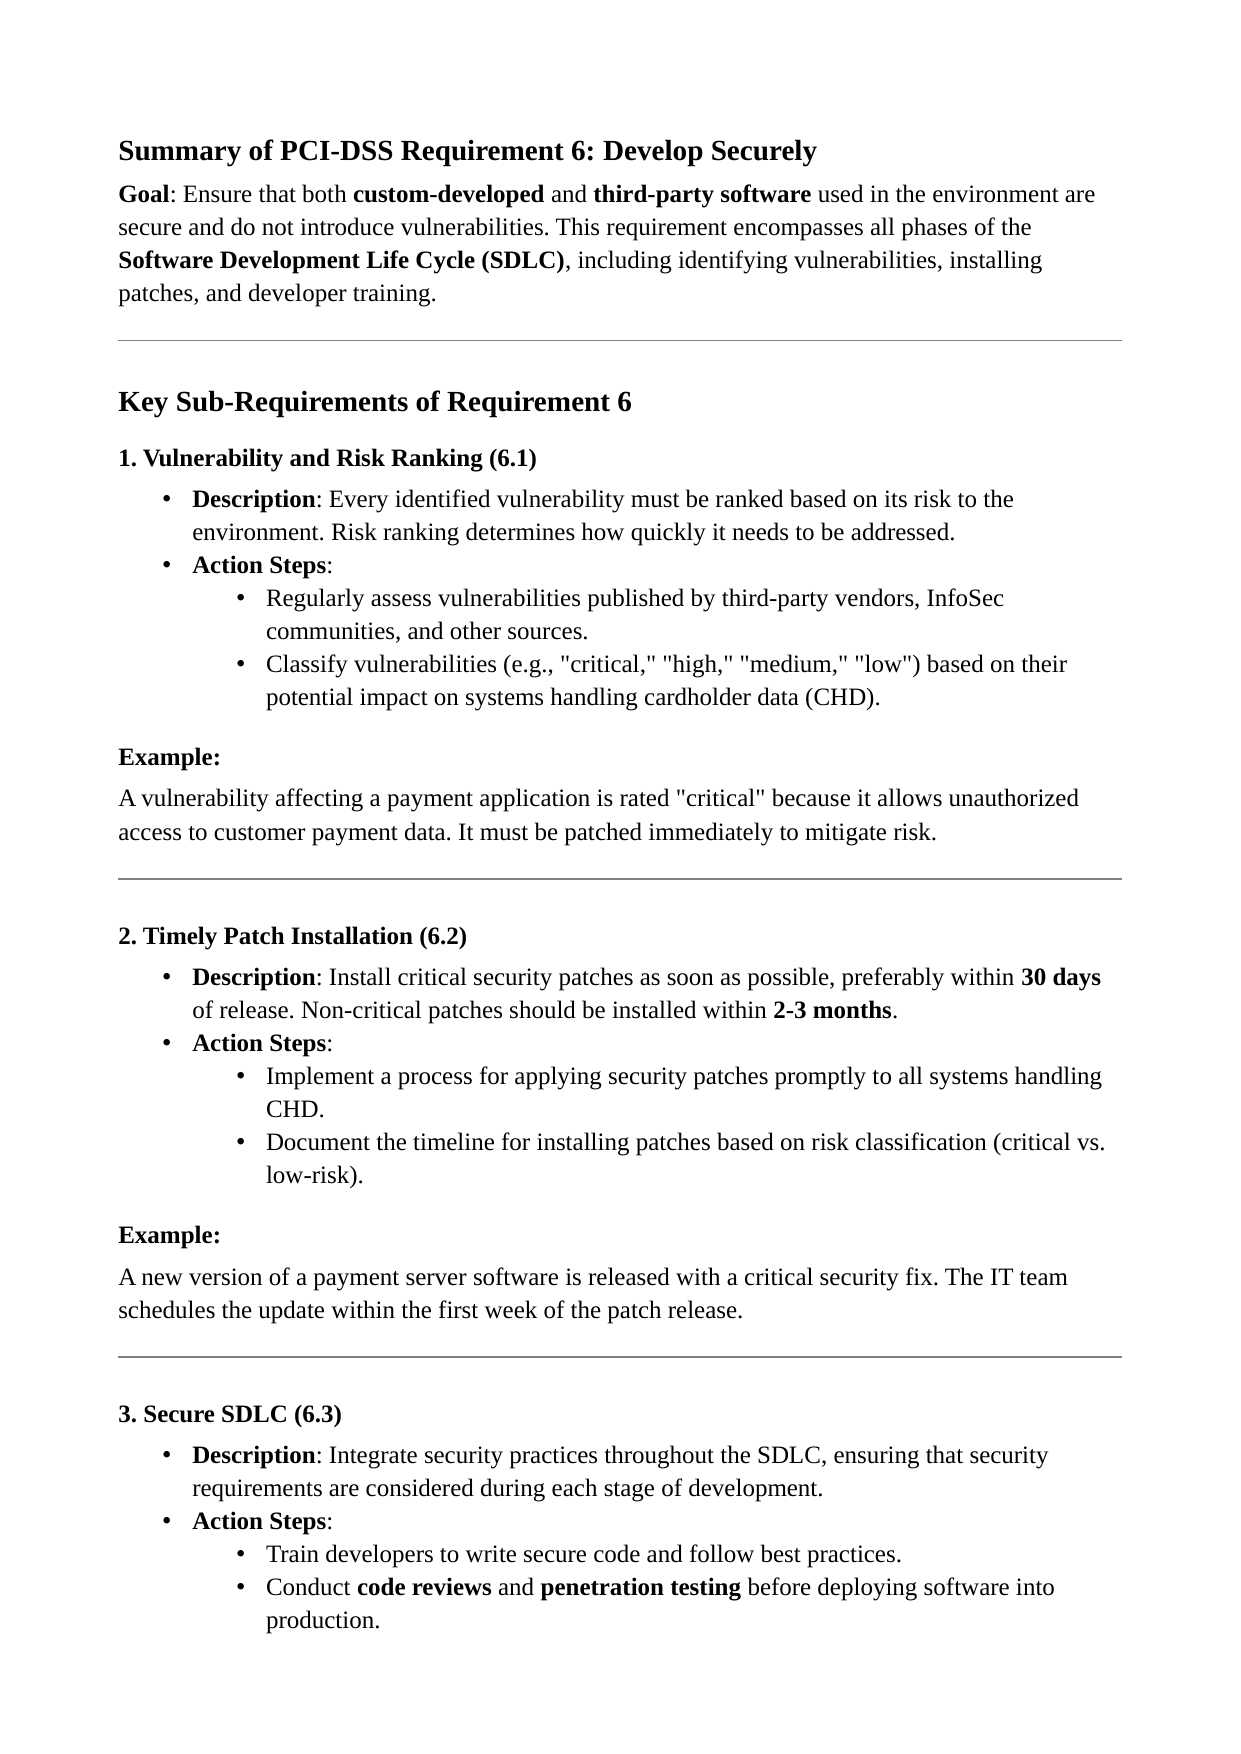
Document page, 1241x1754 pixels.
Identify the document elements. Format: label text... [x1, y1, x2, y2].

list Train developers to write secure code and follow best practices. [236, 1539, 1122, 1568]
list Action Steps: [162, 1028, 1122, 1057]
text A new version of a payment server software is released with a critical security fix. The IT team schedules the update within the first week of the patch release. [118, 1262, 1122, 1323]
subtitle Example: [118, 742, 1122, 771]
subtitle 1. Vulnerability and Risk Ranking (6.1) [118, 443, 1122, 472]
subtitle Summary of PCI-DSS Requirement 6: Develop Securely [118, 133, 1122, 166]
list Description: Integrate security practices throughout the SDLC, ensuring that security requirements are considered during each stage of development. [162, 1440, 1122, 1502]
subtitle 3. Secure SDLC (6.3) [118, 1399, 1122, 1428]
text A vulnerability affecting a payment application is rated "critical" because it allows unauthorized access to customer payment data. It must be patched immediately to mitigate risk. [118, 783, 1122, 845]
list Classify vulnerabilities (e.g., "critical," "high," "medium," "low") based on their potential impact on systems handling cardholder data (CHD). [236, 649, 1122, 711]
list Description: Every identified vulnerability must be ranked based on its risk to the environment. Risk ranking determines how quickly it needs to be addressed. [162, 484, 1122, 546]
list Action Steps: [162, 1506, 1122, 1535]
list Regularly assess vulnerabilities published by third-party vendors, InfoSec communities, and other sources. [236, 583, 1122, 645]
list Conduct code reviews and penetration testing before deploying software into production. [236, 1572, 1122, 1634]
list Implement a process for applying security patches promptly to all systems handling CHD. [236, 1061, 1122, 1123]
subtitle 2. Timely Patch Installation (6.2) [118, 921, 1122, 950]
list Action Steps: [162, 550, 1122, 579]
subtitle Key Sub-Requirements of Requirement 6 [118, 384, 1122, 418]
subtitle Example: [118, 1220, 1122, 1249]
list Document the timeline for installing patches based on risk classification (critical vs. low-risk). [236, 1127, 1122, 1189]
text Goal: Ensure that both custom-developed and third-party software used in the environment are secure and do not introduce vulnerabilities. This requirement encompasses all phases of the Software Development Life Cycle (SDLC), including identifying vulnerabilities, installing patches, and developer training. [118, 179, 1122, 307]
list Description: Install critical security patches as soon as possible, preferably within 30 days of release. Non-critical patches should be installed within 2-3 months. [162, 962, 1122, 1024]
